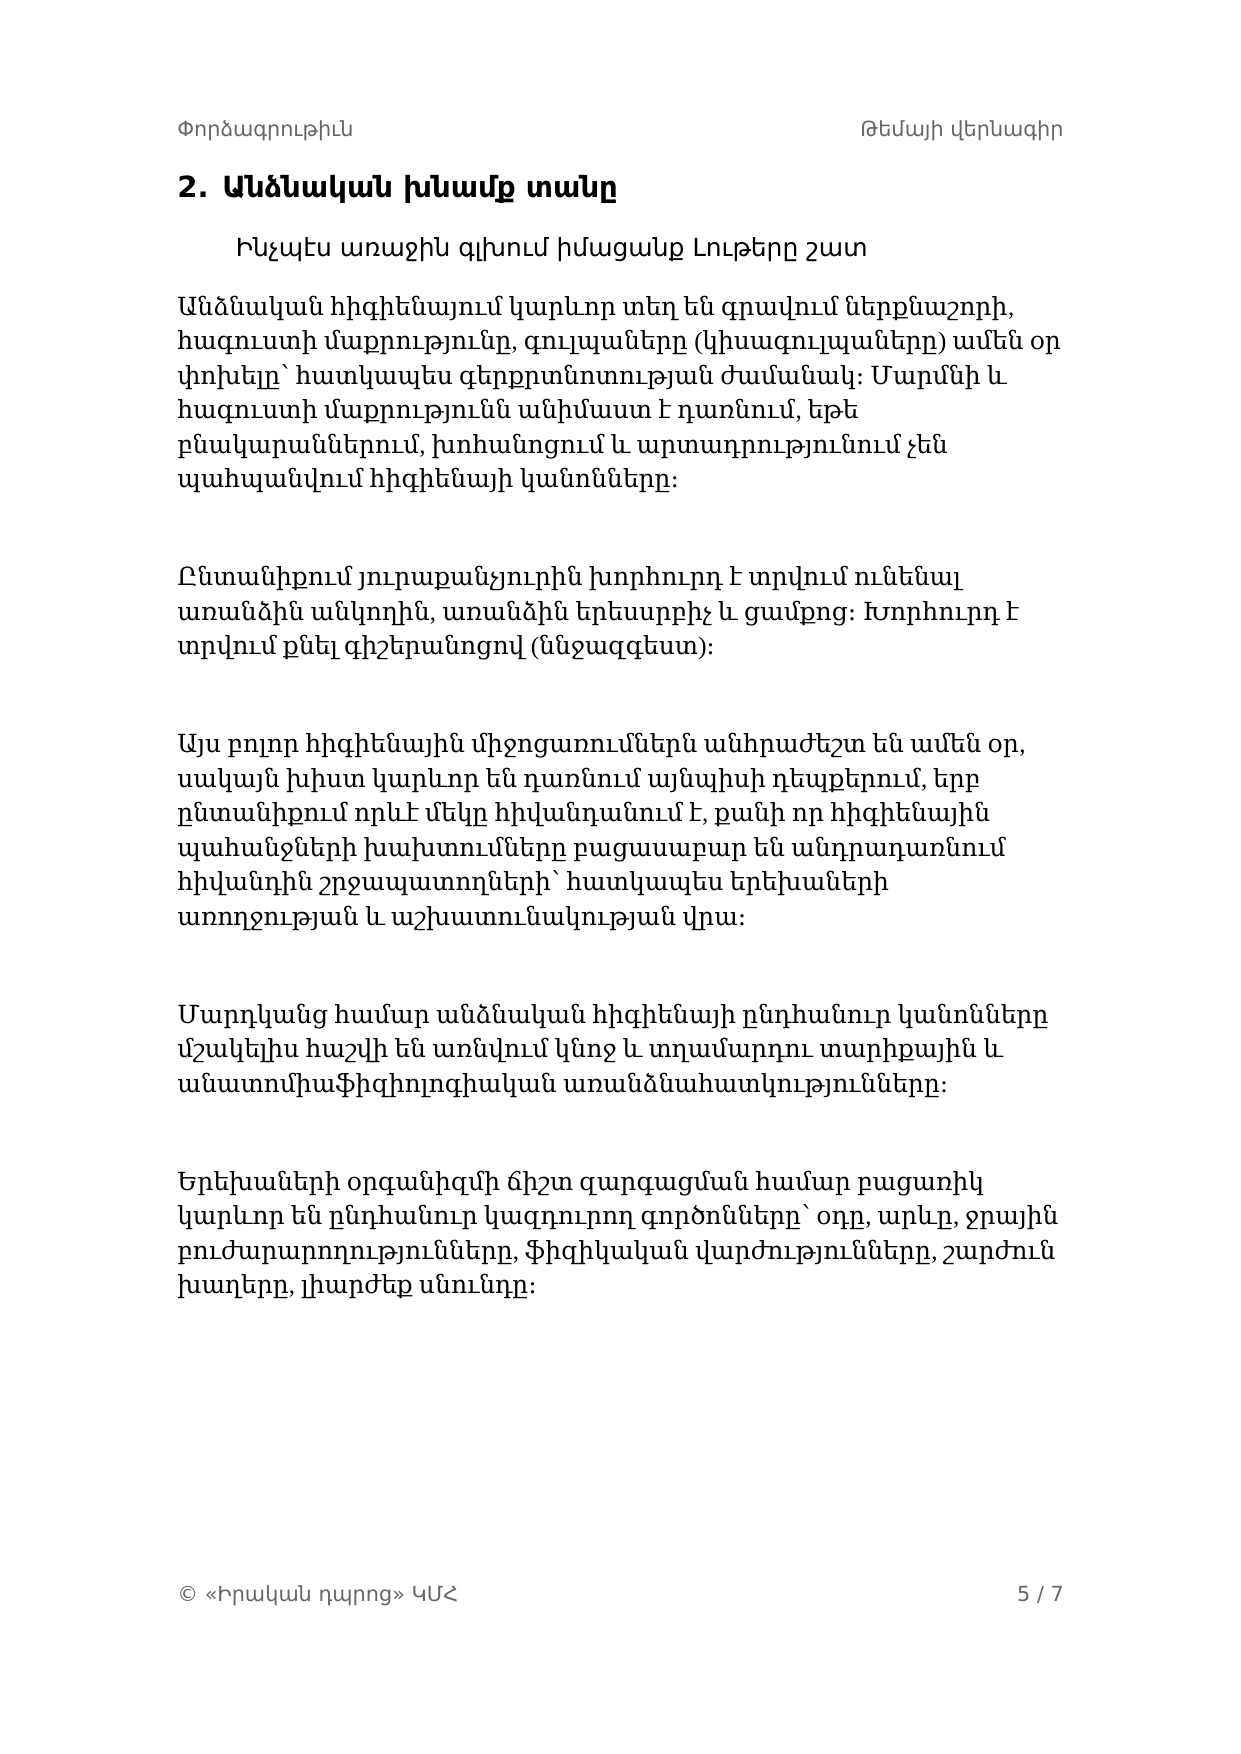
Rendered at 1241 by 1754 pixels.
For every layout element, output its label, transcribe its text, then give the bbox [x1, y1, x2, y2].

text Ընտանիքում յուրաքանչյուրին խորհուրդ է տրվում ունենալ առանձին անկողին, առանձին երեսսրբիչ և ցամքոց։ Խորհուրդ է տրվում քնել գիշերանոցով (ննջազգեստ)։ [177, 562, 1063, 660]
text Մարդկանց համար անձնական հիգիենայի ընդհանուր կանոնները մշակելիս հաշվի են առնվում կնոջ և տղամարդու տարիքային և անատոմիաֆիզիոլոգիական առանձնահատկությունները։ [177, 1000, 1063, 1098]
subtitle Անձնական խնամք տանը [177, 171, 1063, 205]
text Երեխաների օրգանիզմի ճիշտ զարգացման համար բացառիկ կարևոր են ընդհանուր կազդուրող գործոնները՝ օդը, արևը, ջրային բուժարարողությունները, ֆիզիկական վարժությունները, շարժուն խաղերը, լիարժեք սնունդը։ [177, 1167, 1063, 1299]
text Այս բոլոր հիգիենային միջոցառումներն անհրաժեշտ են ամեն օր, սակայն խիստ կարևոր են դառնում այնպիսի դեպքերում, երբ ընտանիքում որևէ մեկը հիվանդանում է, քանի որ հիգիենային պահանջների խախտումները բացասաբար են անդրադառնում հիվանդին շրջապատողների՝ հատկապես երեխաների առողջության և աշխատունակության վրա։ [177, 729, 1063, 931]
text Ինչպէս առաջին գլխում իմացանք Լութերը շատ [177, 233, 1063, 263]
text Անձնական հիգիենայում կարևոր տեղ են գրավում ներքնաշորի, հագուստի մաքրությունը, գուլպաները (կիսագուլպաները) ամեն օր փոխելը՝ հատկապես գերքրտնոտության ժամանակ։ Մարմնի և հագուստի մաքրությունն անիմաստ է դառնում, եթե բնակարաններում, խոհանոցում և արտադրությունում չեն պահպանվում հիգիենայի կանոնները։ [177, 292, 1063, 493]
